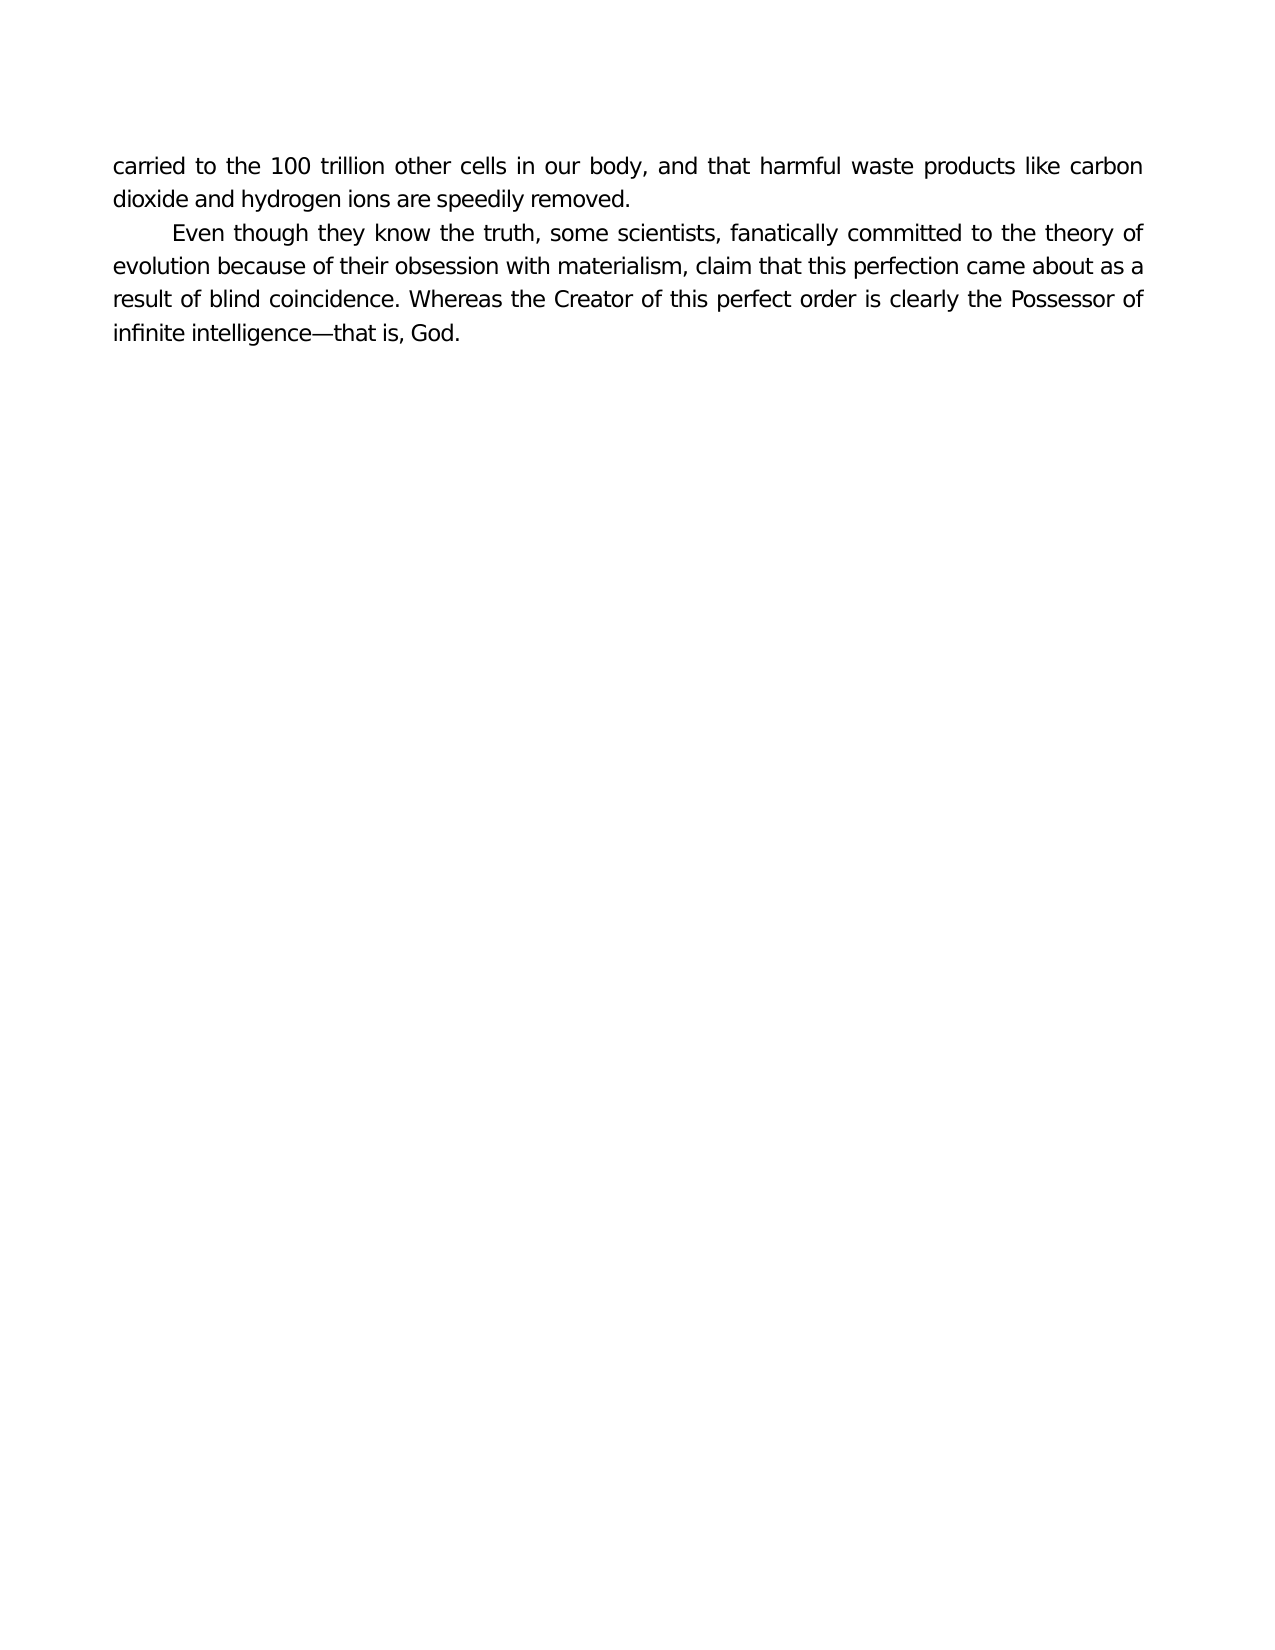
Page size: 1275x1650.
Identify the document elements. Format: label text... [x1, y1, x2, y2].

text Even though they know the truth, some scientists, fanatically committed to the theory of evolution because of their obsession with materialism, claim that this perfection came about as a result of blind coincidence. Whereas the Creator of this perfect order is clearly the Possessor of infinite intelligence—that is, God. [112, 214, 1145, 348]
text carried to the 100 trillion other cells in our body, and that harmful waste products like carbon dioxide and hydrogen ions are speedily removed. [112, 148, 1145, 214]
